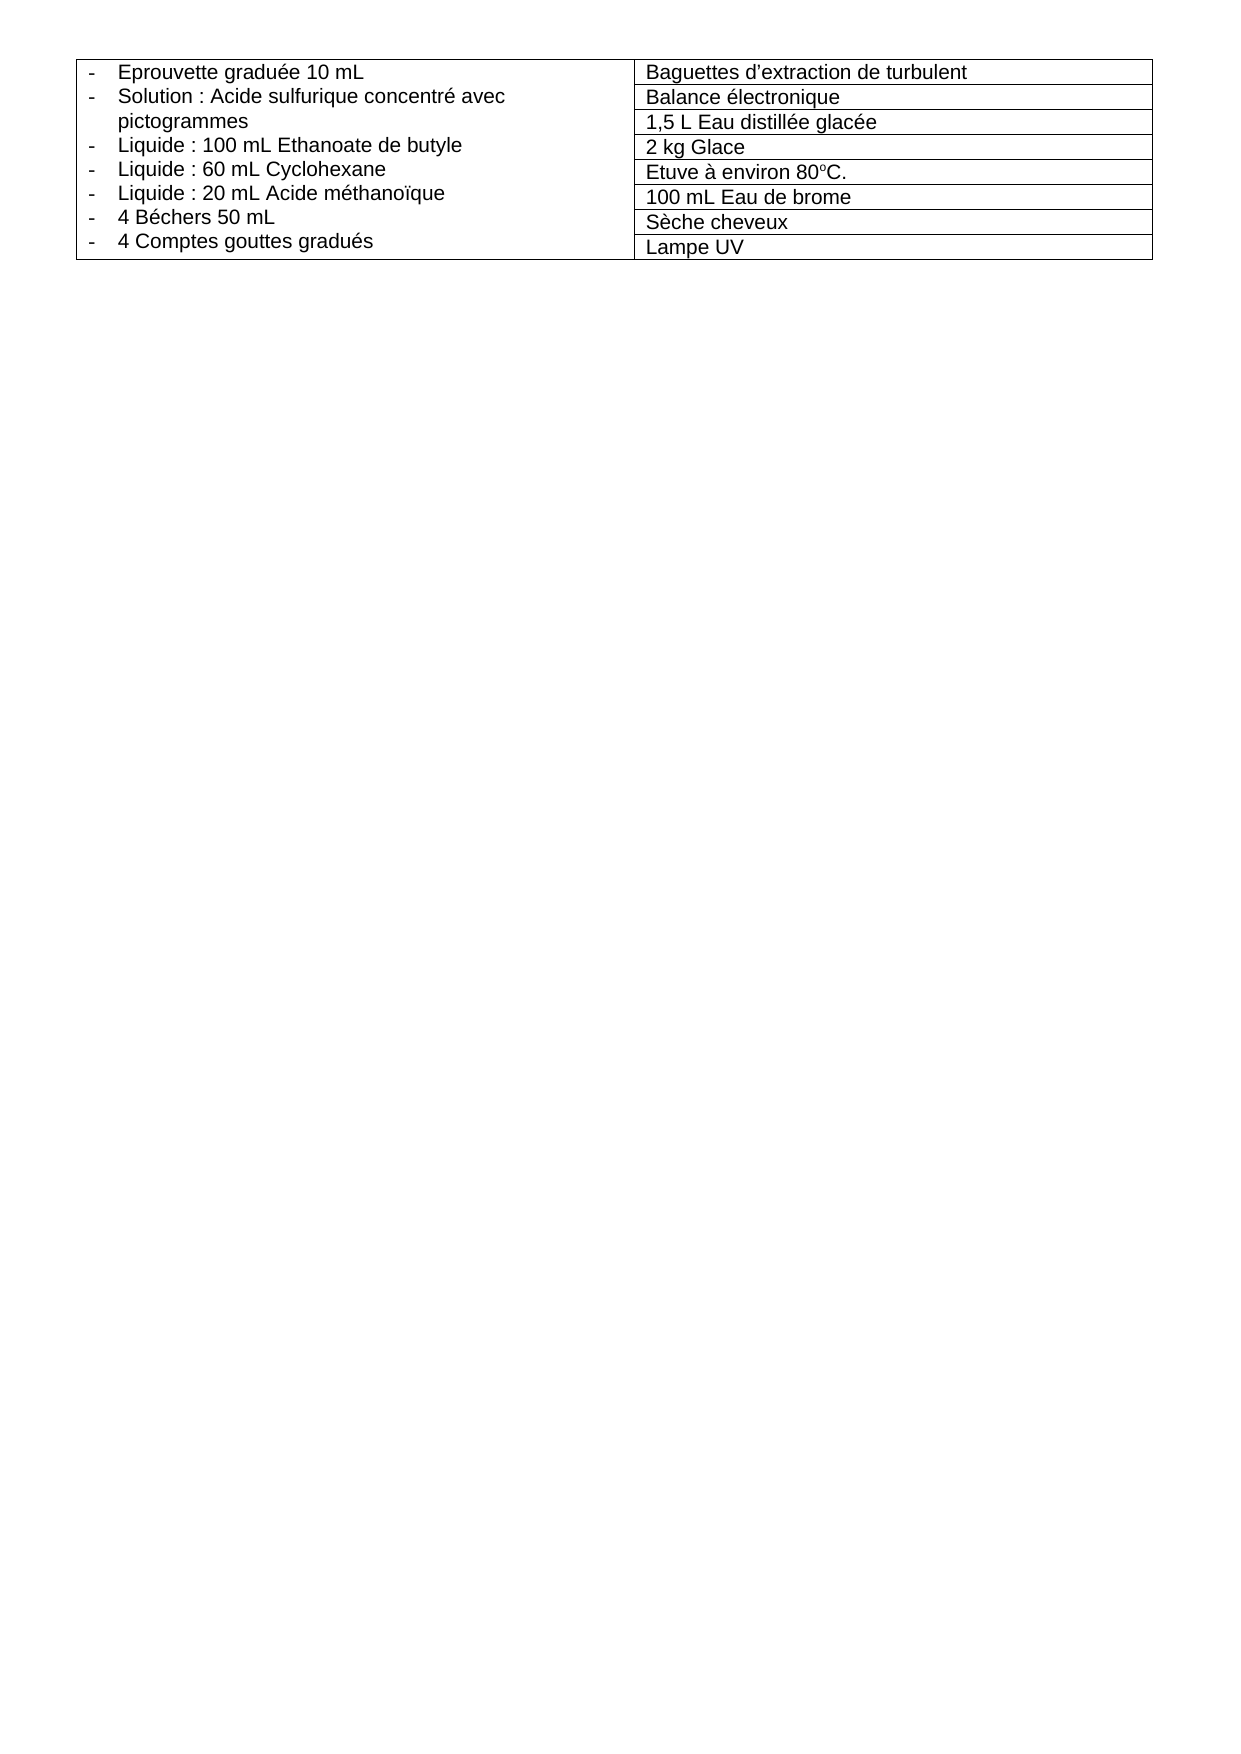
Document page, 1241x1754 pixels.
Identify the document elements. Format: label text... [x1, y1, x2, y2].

table_header Eprouvette graduée 10 mL Solution : Acide sulfurique concentré avec pictogrammes Liquide : 100 mL Ethanoate de butyle Liquide : 60 mL Cyclohexane Liquide : 20 mL Acide méthanoïque 4 Béchers 50 mL 4 Comptes gouttes gradués [77, 60, 634, 259]
table_cell 1,5 L Eau distillée glacée [635, 110, 1152, 134]
table_cell 100 mL Eau de brome [635, 185, 1152, 209]
table_cell 2 kg Glace [635, 135, 1152, 159]
table_cell Etuve à environ 80oC. [635, 160, 1152, 184]
table_cell Baguettes d’extraction de turbulent [635, 60, 1152, 84]
table_cell Sèche cheveux [635, 210, 1152, 234]
table_cell Lampe UV [635, 235, 1152, 259]
table_cell Balance électronique [635, 85, 1152, 109]
